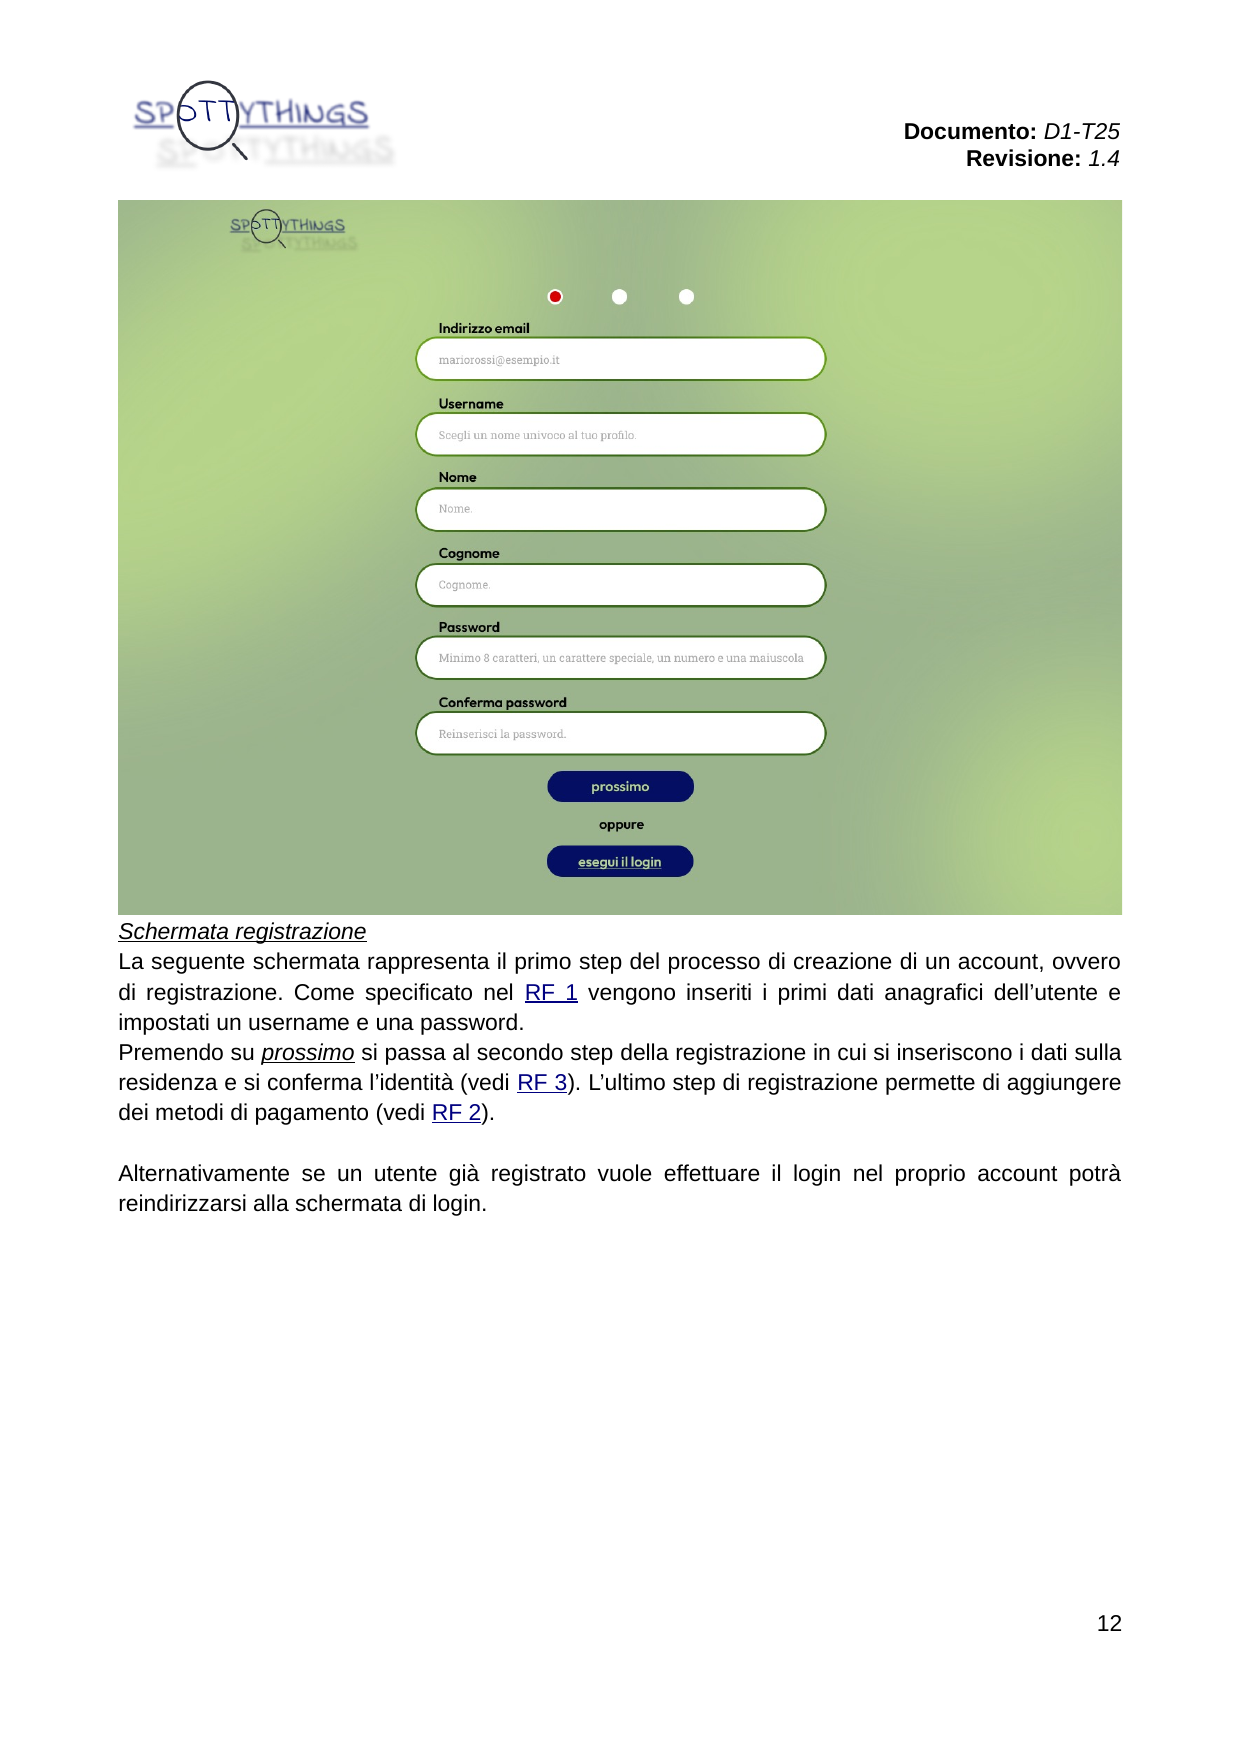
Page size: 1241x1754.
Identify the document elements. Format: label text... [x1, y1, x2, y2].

text Premendo su prossimo si passa al secondo step della registrazione in cui si inseriscono i dati sulla residenza e si conferma l’identità (vedi RF 3). L’ultimo step di registrazione permette di aggiungere dei metodi di pagamento (vedi RF 2). [118, 1039, 1122, 1126]
picture [118, 200, 1123, 915]
text La seguente schermata rappresenta il primo step del processo di creazione di un account, ovvero di registrazione. Come specificato nel RF 1 vengono inseriti i primi dati anagrafici dell’utente e impostati un username e una password. [118, 948, 1122, 1035]
picture [123, 73, 399, 187]
text Schermata registrazione [118, 915, 1122, 944]
text Alternativamente se un utente già registrato vuole effettuare il login nel proprio account potrà reindirizzarsi alla schermata di login. [118, 1160, 1122, 1216]
